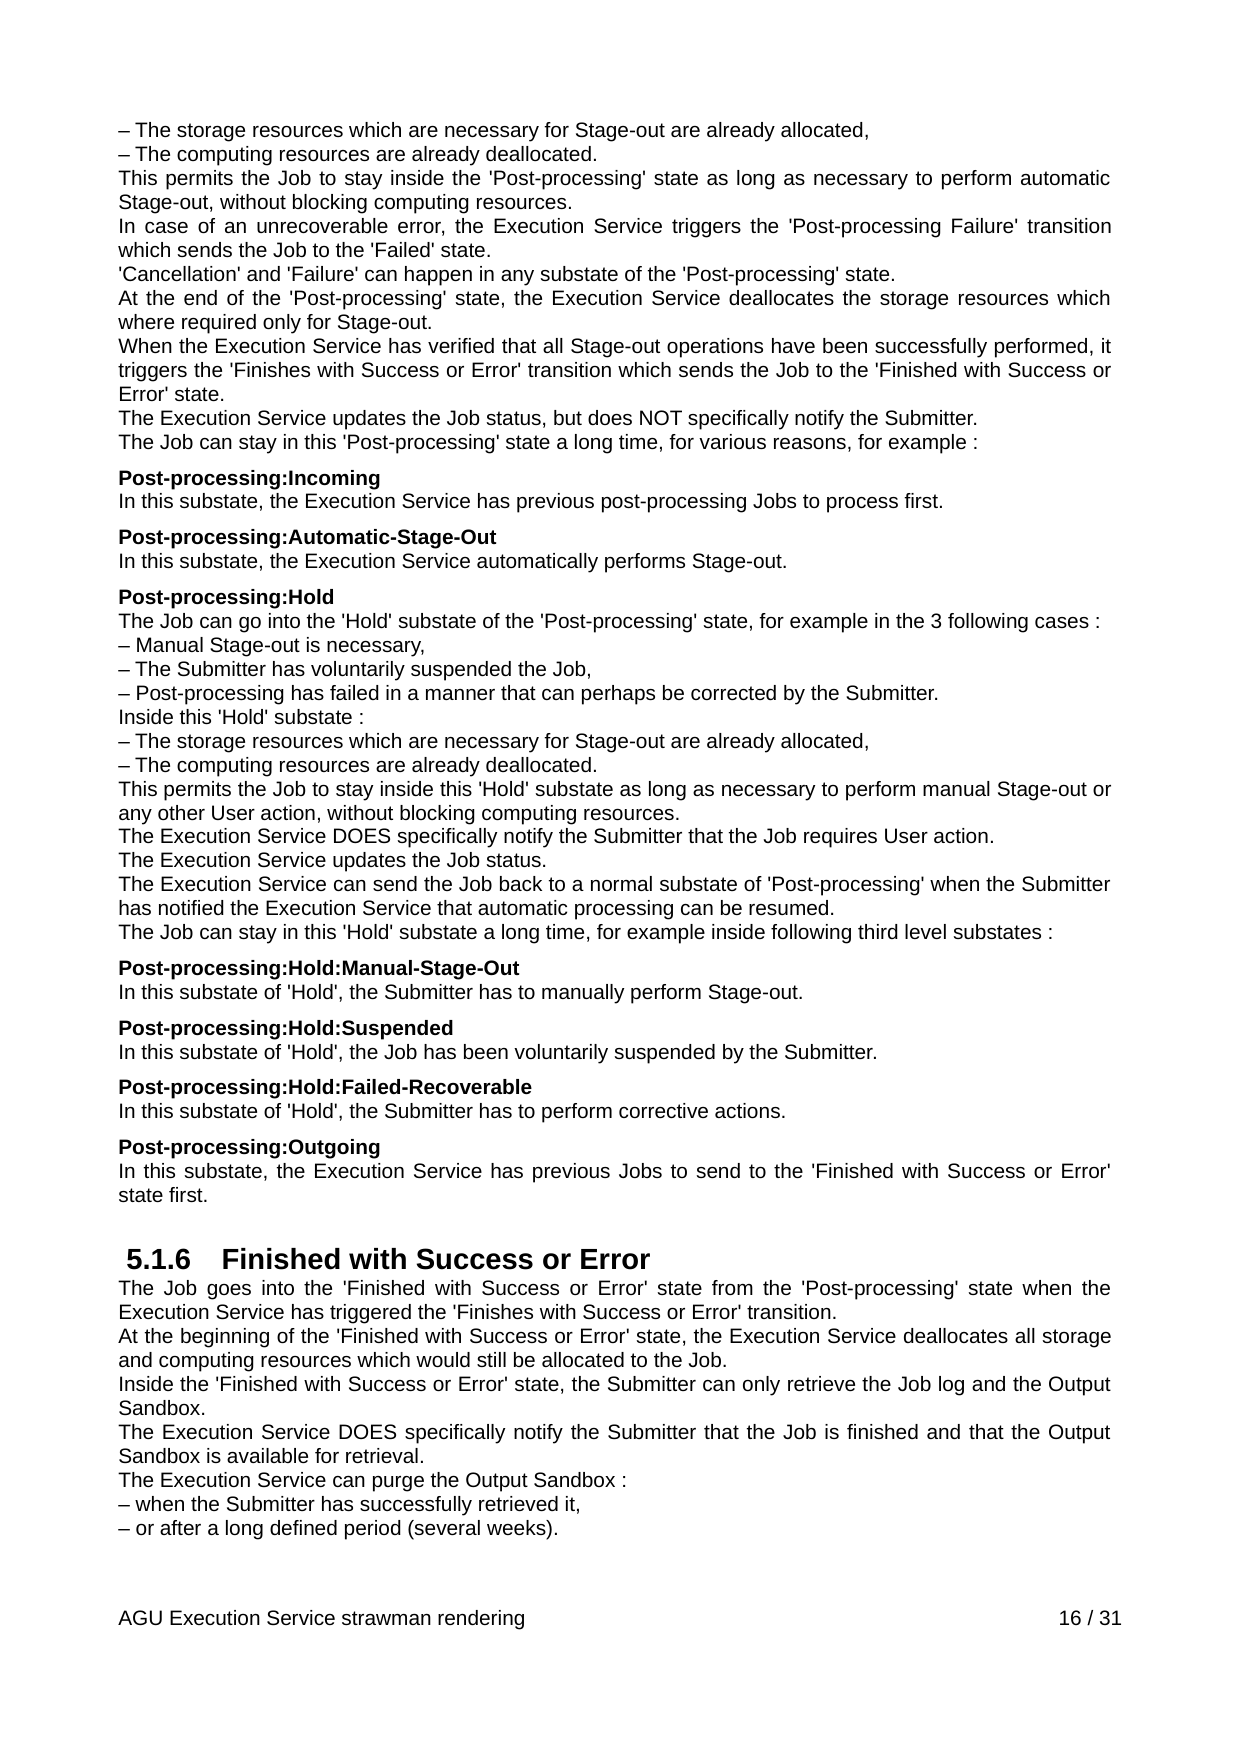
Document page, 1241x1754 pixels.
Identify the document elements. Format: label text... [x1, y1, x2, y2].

text The Execution Service updates the Job status, but does NOT specifically notify the Submitter. [118, 406, 1113, 429]
text Post-processing:Hold:Manual-Stage-Out [118, 956, 1113, 980]
text – Post-processing has failed in a manner that can perhaps be corrected by the Submitter. [118, 681, 1113, 704]
text The Execution Service DOES specifically notify the Submitter that the Job is finished and that the Output Sandbox is available for retrieval. [118, 1419, 1113, 1467]
text In this substate of 'Hold', the Job has been voluntarily suspended by the Submitter. [118, 1039, 1113, 1063]
text Post-processing:Hold [118, 585, 1113, 609]
text In this substate, the Execution Service has previous Jobs to send to the 'Finished with Success or Error' state first. [118, 1159, 1113, 1207]
text In this substate of 'Hold', the Submitter has to manually perform Stage-out. [118, 980, 1113, 1004]
text – when the Submitter has successfully retrieved it, [118, 1491, 1113, 1515]
text – The computing resources are already deallocated. [118, 142, 1113, 166]
text The Job goes into the 'Finished with Success or Error' state from the 'Post-processing' state when the Execution Service has triggered the 'Finishes with Success or Error' transition. [118, 1276, 1113, 1324]
text The Job can stay in this 'Post-processing' state a long time, for various reasons, for example : [118, 429, 1113, 453]
text – or after a long defined period (several weeks). [118, 1515, 1113, 1539]
text – The storage resources which are necessary for Stage-out are already allocated, [118, 728, 1113, 752]
text The Execution Service can purge the Output Sandbox : [118, 1467, 1113, 1491]
text At the end of the 'Post-processing' state, the Execution Service deallocates the storage resources which where required only for Stage-out. [118, 286, 1113, 334]
text Inside the 'Finished with Success or Error' state, the Submitter can only retrieve the Job log and the Output Sandbox. [118, 1372, 1113, 1419]
text – The computing resources are already deallocated. [118, 752, 1113, 776]
text Inside this 'Hold' substate : [118, 704, 1113, 728]
text The Execution Service updates the Job status. [118, 848, 1113, 872]
text This permits the Job to stay inside this 'Hold' substate as long as necessary to perform manual Stage-out or any other User action, without blocking computing resources. [118, 776, 1113, 824]
text The Execution Service DOES specifically notify the Submitter that the Job requires User action. [118, 824, 1113, 848]
text – The Submitter has voluntarily suspended the Job, [118, 657, 1113, 681]
text Post-processing:Outgoing [118, 1135, 1113, 1159]
text In case of an unrecoverable error, the Execution Service triggers the 'Post-processing Failure' transition which sends the Job to the 'Failed' state. [118, 214, 1113, 262]
text Post-processing:Automatic-Stage-Out [118, 525, 1113, 549]
text In this substate, the Execution Service automatically performs Stage-out. [118, 549, 1113, 573]
subtitle Finished with Success or Error [118, 1242, 1122, 1276]
text The Execution Service can send the Job back to a normal substate of 'Post-processing' when the Submitter has notified the Execution Service that automatic processing can be resumed. [118, 872, 1113, 920]
text Post-processing:Hold:Failed-Recoverable [118, 1075, 1113, 1099]
text In this substate, the Execution Service has previous post-processing Jobs to process first. [118, 489, 1113, 513]
text 'Cancellation' and 'Failure' can happen in any substate of the 'Post-processing' state. [118, 262, 1113, 286]
text In this substate of 'Hold', the Submitter has to perform corrective actions. [118, 1099, 1113, 1123]
text – Manual Stage-out is necessary, [118, 633, 1113, 657]
text At the beginning of the 'Finished with Success or Error' state, the Execution Service deallocates all storage and computing resources which would still be allocated to the Job. [118, 1324, 1113, 1372]
text Post-processing:Incoming [118, 465, 1113, 489]
text The Job can go into the 'Hold' substate of the 'Post-processing' state, for example in the 3 following cases : [118, 609, 1113, 633]
text When the Execution Service has verified that all Stage-out operations have been successfully performed, it triggers the 'Finishes with Success or Error' transition which sends the Job to the 'Finished with Success or Error' state. [118, 334, 1113, 406]
text This permits the Job to stay inside the 'Post-processing' state as long as necessary to perform automatic Stage-out, without blocking computing resources. [118, 166, 1113, 214]
text Post-processing:Hold:Suspended [118, 1016, 1113, 1039]
text The Job can stay in this 'Hold' substate a long time, for example inside following third level substates : [118, 920, 1113, 944]
text – The storage resources which are necessary for Stage-out are already allocated, [118, 118, 1113, 142]
